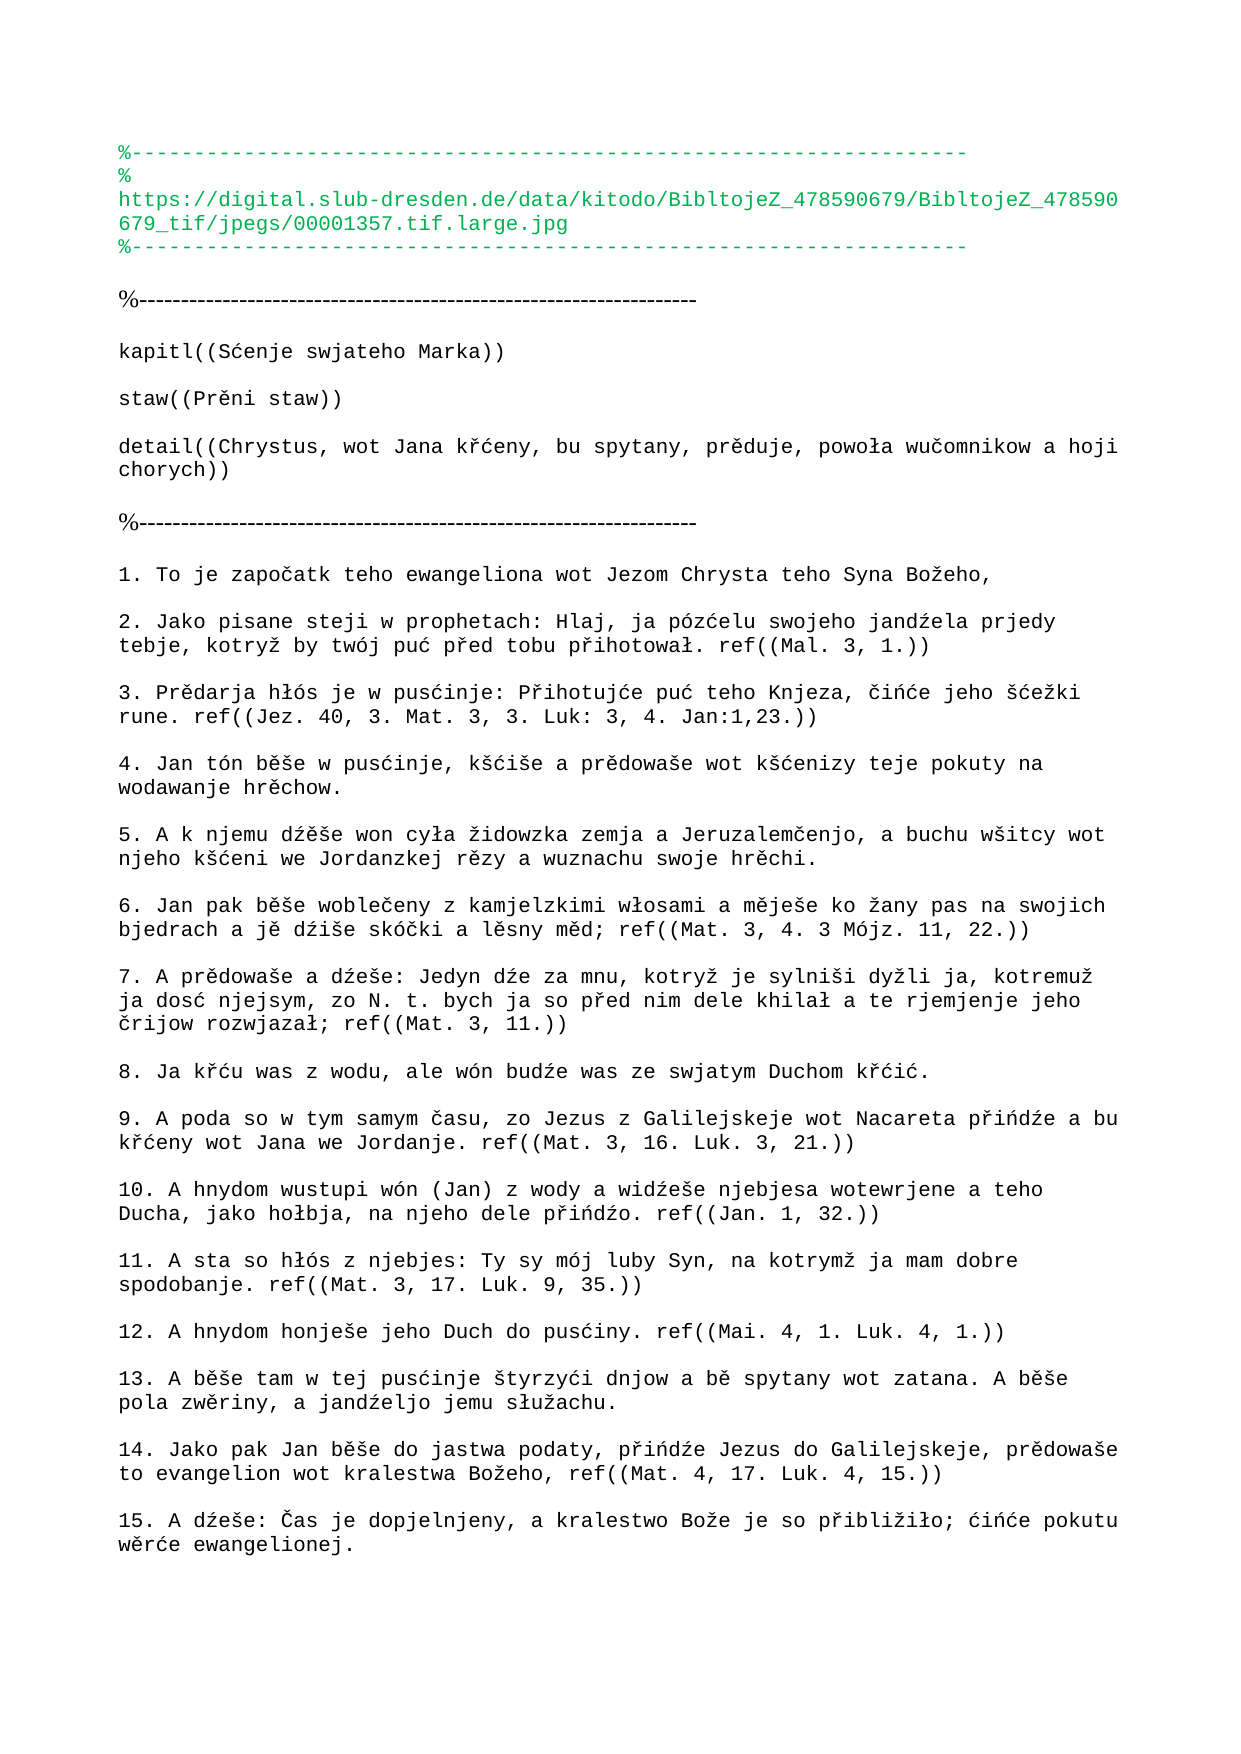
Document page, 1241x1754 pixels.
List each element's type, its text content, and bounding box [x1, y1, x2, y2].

text 8. Ja křću was z wodu, ale wón budźe was ze swjatym Duchom křćić. [118, 1061, 1122, 1084]
text staw((Prěni staw)) [118, 388, 1122, 412]
text %------------------------------------------------------------------- [118, 507, 1122, 535]
text 6. Jan pak běše woblečeny z kamjelzkimi włosami a měješe ko žany pas na swojich bjedrach a jě dźiše skóčki a lěsny měd; ref((Mat. 3, 4. 3 Mójz. 11, 22.)) [118, 895, 1122, 942]
text 4. Jan tón běše w pusćinje, kšćiše a prědowaše wot kšćenizy teje pokuty na wodawanje hrěchow. [118, 753, 1122, 801]
text 11. A sta so hłós z njebjes: Ty sy mój luby Syn, na kotrymž ja mam dobre spodobanje. ref((Mat. 3, 17. Luk. 9, 35.)) [118, 1250, 1122, 1297]
text 2. Jako pisane steji w prophetach: Hlaj, ja pózćelu swojeho jandźela prjedy tebje, kotryž by twój puć před tobu přihotował. ref((Mal. 3, 1.)) [118, 611, 1122, 659]
text 3. Prědarja hłós je w pusćinje: Přihotujće puć teho Knjeza, čińće jeho šćežki rune. ref((Jez. 40, 3. Mat. 3, 3. Luk: 3, 4. Jan:1,23.)) [118, 682, 1122, 730]
text %------------------------------------------------------------------- [118, 142, 1122, 165]
text 12. A hnydom honješe jeho Duch do pusćiny. ref((Mai. 4, 1. Luk. 4, 1.)) [118, 1321, 1122, 1344]
text 5. A k njemu dźěše won cyła židowzka zemja a Jeruzalemčenjo, a buchu wšitcy wot njeho kšćeni we Jordanzkej rězy a wuznachu swoje hrěchi. [118, 824, 1122, 872]
text 13. A běše tam w tej pusćinje štyrzyći dnjow a bě spytany wot zatana. A běše pola zwěriny, a jandźeljo jemu słužachu. [118, 1368, 1122, 1415]
text 10. A hnydom wustupi wón (Jan) z wody a widźeše njebjesa wotewrjene a teho Ducha, jako hołbja, na njeho dele přińdźo. ref((Jan. 1, 32.)) [118, 1179, 1122, 1226]
text 7. A prědowaše a dźeše: Jedyn dźe za mnu, kotryž je sylniši dyžli ja, kotremuž ja dosć njejsym, zo N. t. bych ja so před nim dele khilał a te rjemjenje jeho črijow rozwjazał; ref((Mat. 3, 11.)) [118, 966, 1122, 1037]
text 14. Jako pak Jan běše do jastwa podaty, přińdźe Jezus do Galilejskeje, prědowaše to evangelion wot kralestwa Božeho, ref((Mat. 4, 17. Luk. 4, 15.)) [118, 1439, 1122, 1486]
text 15. A dźeše: Čas je dopjelnjeny, a kralestwo Bože je so přibližiło; ćińće pokutu wěrće ewangelionej. [118, 1510, 1122, 1557]
text detail((Chrystus, wot Jana křćeny, bu spytany, prěduje, powoła wučomnikow a hoji chorych)) [118, 436, 1122, 483]
text 1. To je započatk teho ewangeliona wot Jezom Chrysta teho Syna Božeho, [118, 564, 1122, 588]
text %------------------------------------------------------------------- [118, 284, 1122, 312]
text kapitl((Sćenje swjateho Marka)) [118, 341, 1122, 365]
text % https://digital.slub-dresden.de/data/kitodo/BibltojeZ_478590679/BibltojeZ_478590679_tif/jpegs/00001357.tif.large.jpg %------------------------------------------------------------------- [118, 165, 1122, 260]
text 9. A poda so w tym samym času, zo Jezus z Galilejskeje wot Nacareta přińdźe a bu křćeny wot Jana we Jordanje. ref((Mat. 3, 16. Luk. 3, 21.)) [118, 1108, 1122, 1155]
